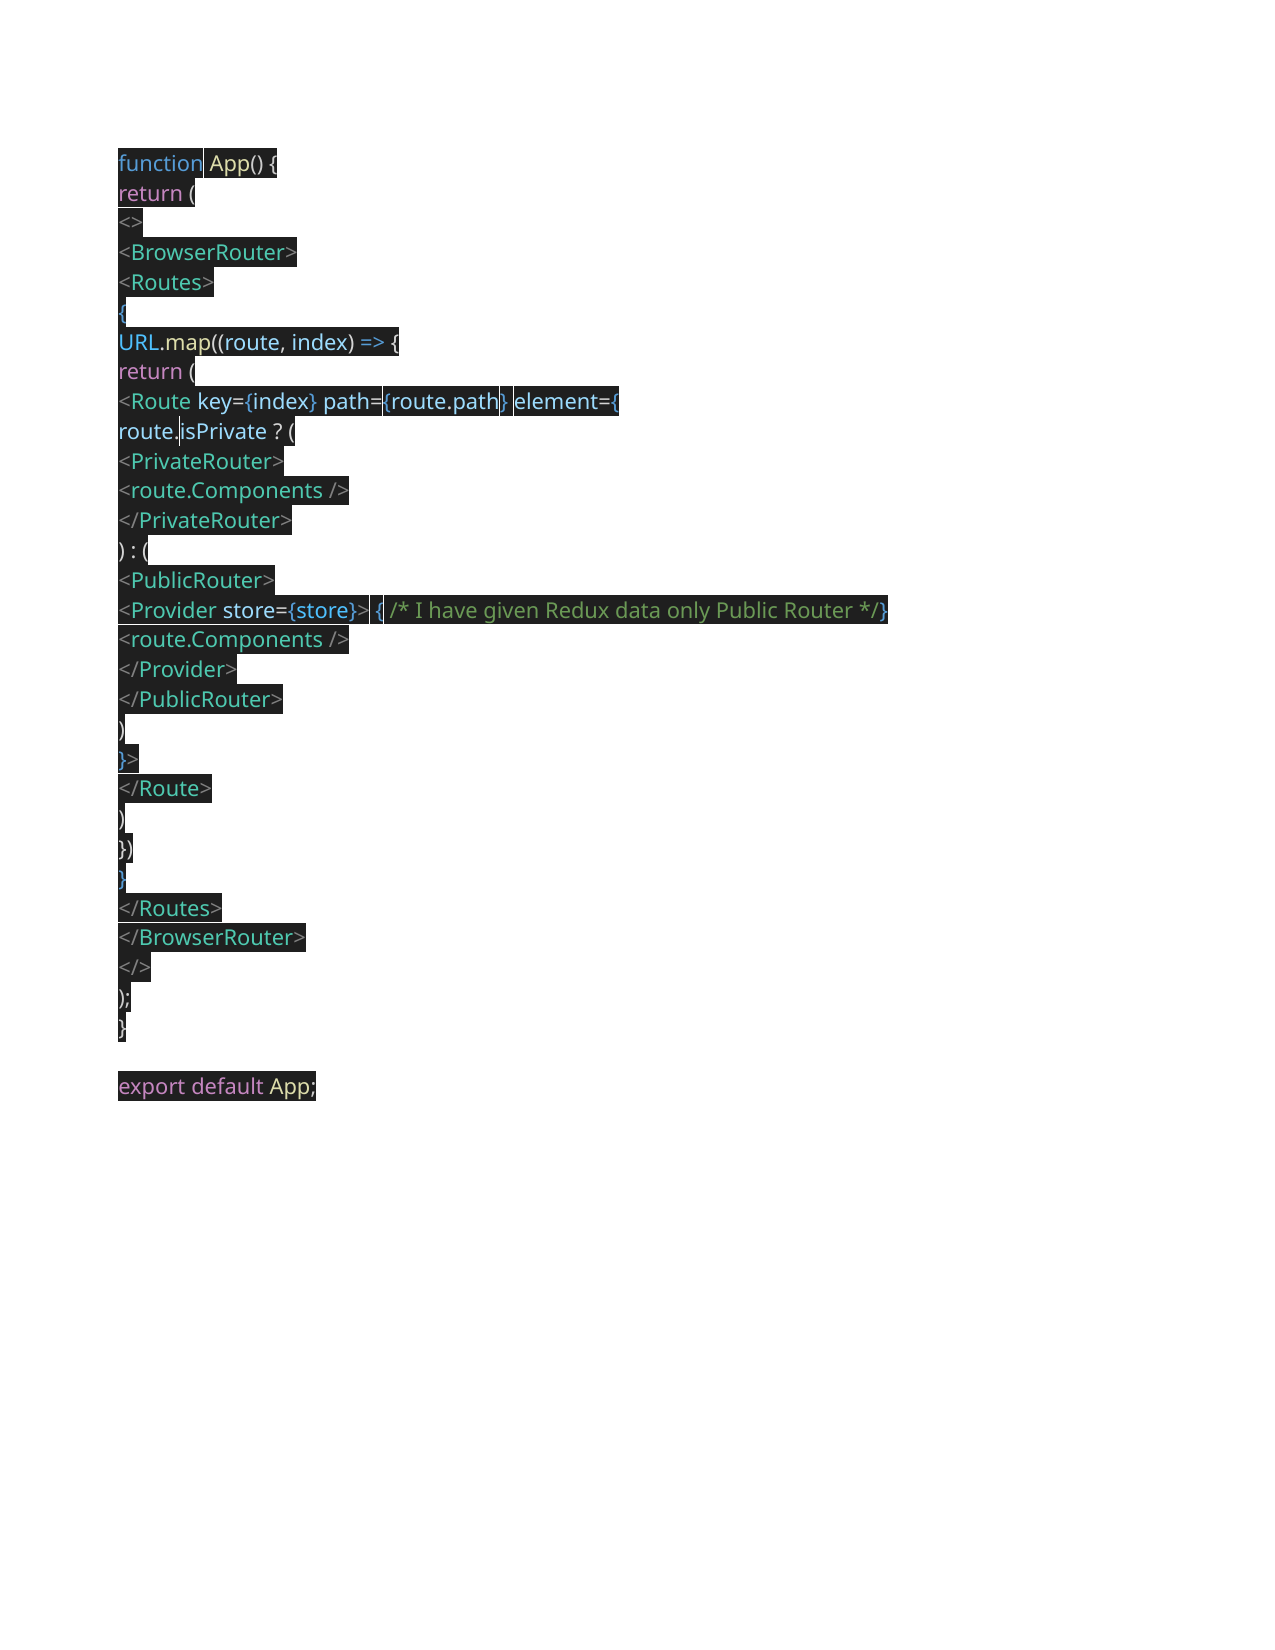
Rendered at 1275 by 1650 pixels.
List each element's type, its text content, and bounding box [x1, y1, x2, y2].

text </PrivateRouter> [118, 505, 1157, 535]
text <Route key={index} path={route.path} element={ [118, 386, 1157, 416]
text <PublicRouter> [118, 565, 1157, 595]
text <> [118, 207, 1157, 237]
text <route.Components /> [118, 624, 1157, 654]
text <Routes> [118, 267, 1157, 297]
text ) : ( [118, 535, 1157, 565]
text <route.Components /> [118, 476, 1157, 505]
text } [118, 1012, 1157, 1042]
text </PublicRouter> [118, 684, 1157, 714]
text } [118, 863, 1157, 893]
text </> [118, 952, 1157, 982]
text <Provider store={store}> { /* I have given Redux data only Public Router */} [118, 595, 1157, 624]
text return ( [118, 178, 1157, 207]
text </BrowserRouter> [118, 922, 1157, 952]
text <PrivateRouter> [118, 446, 1157, 476]
text </Provider> [118, 654, 1157, 684]
text { [118, 297, 1157, 327]
text }> [118, 744, 1157, 773]
text </Routes> [118, 893, 1157, 922]
text route.isPrivate ? ( [118, 416, 1157, 446]
text }) [118, 833, 1157, 863]
text return ( [118, 356, 1157, 386]
text ); [118, 982, 1157, 1012]
text </Route> [118, 773, 1157, 803]
text export default App; [118, 1071, 1157, 1101]
text <BrowserRouter> [118, 237, 1157, 267]
text ) [118, 714, 1157, 744]
text function App() { [118, 148, 1157, 178]
text ) [118, 803, 1157, 833]
text URL.map((route, index) => { [118, 327, 1157, 356]
